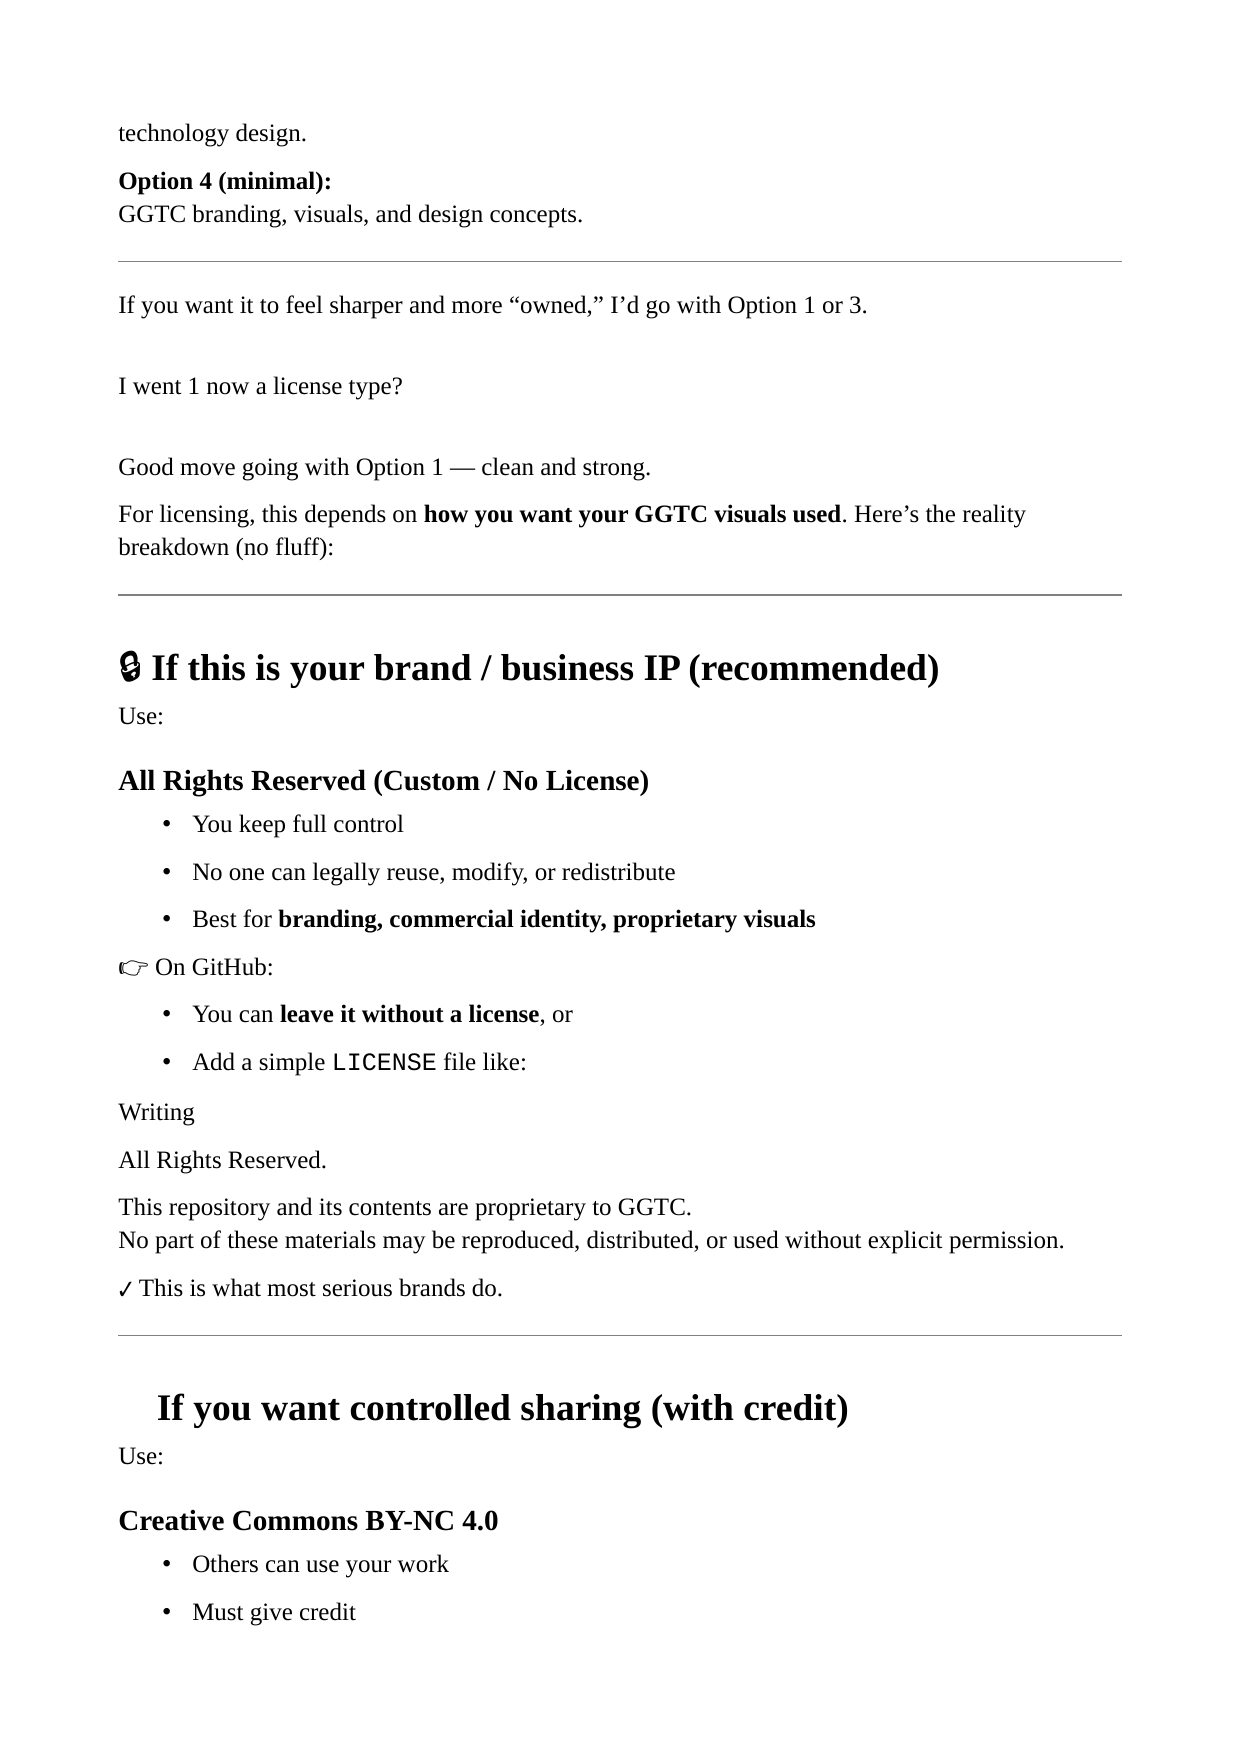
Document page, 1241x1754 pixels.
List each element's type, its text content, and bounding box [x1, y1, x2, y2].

text If you want it to feel sharper and more “owned,” I’d go with Option 1 or 3. [118, 291, 1122, 319]
subtitle All Rights Reserved (Custom / No License) [118, 763, 1122, 797]
list You can leave it without a license, or [162, 999, 1122, 1028]
list You keep full control [162, 809, 1122, 838]
subtitle Creative Commons BY-NC 4.0 [118, 1503, 1122, 1537]
text Writing [118, 1097, 1122, 1126]
list Add a simple LICENSE file like: [162, 1047, 1122, 1078]
list Best for branding, commercial identity, proprietary visuals [162, 904, 1122, 933]
text Use: [118, 701, 1122, 729]
list Must give credit [162, 1597, 1122, 1626]
subtitle 🔒 If this is your brand / business IP (recommended) [118, 645, 1122, 688]
text Use: [118, 1441, 1122, 1470]
list Others can use your work [162, 1549, 1122, 1578]
text Good move going with Option 1 — clean and strong. [118, 452, 1122, 481]
subtitle 🌐 If you want controlled sharing (with credit) [118, 1386, 1122, 1429]
text Option 4 (minimal): GGTC branding, visuals, and design concepts. [118, 166, 1122, 227]
text ✔ This is what most serious brands do. [118, 1273, 1122, 1302]
text This repository and its contents are proprietary to GGTC. No part of these materials may be reproduced, distributed, or used without explicit permission. [118, 1192, 1122, 1254]
text technology design. [118, 118, 1122, 147]
text I went 1 now a license type? [118, 371, 1122, 400]
text All Rights Reserved. [118, 1145, 1122, 1173]
text For licensing, this depends on how you want your GGTC visuals used. Here’s the reality breakdown (no fluff): [118, 499, 1122, 561]
list No one can legally reuse, modify, or redistribute [162, 857, 1122, 885]
text 👉 On GitHub: [118, 952, 1122, 981]
